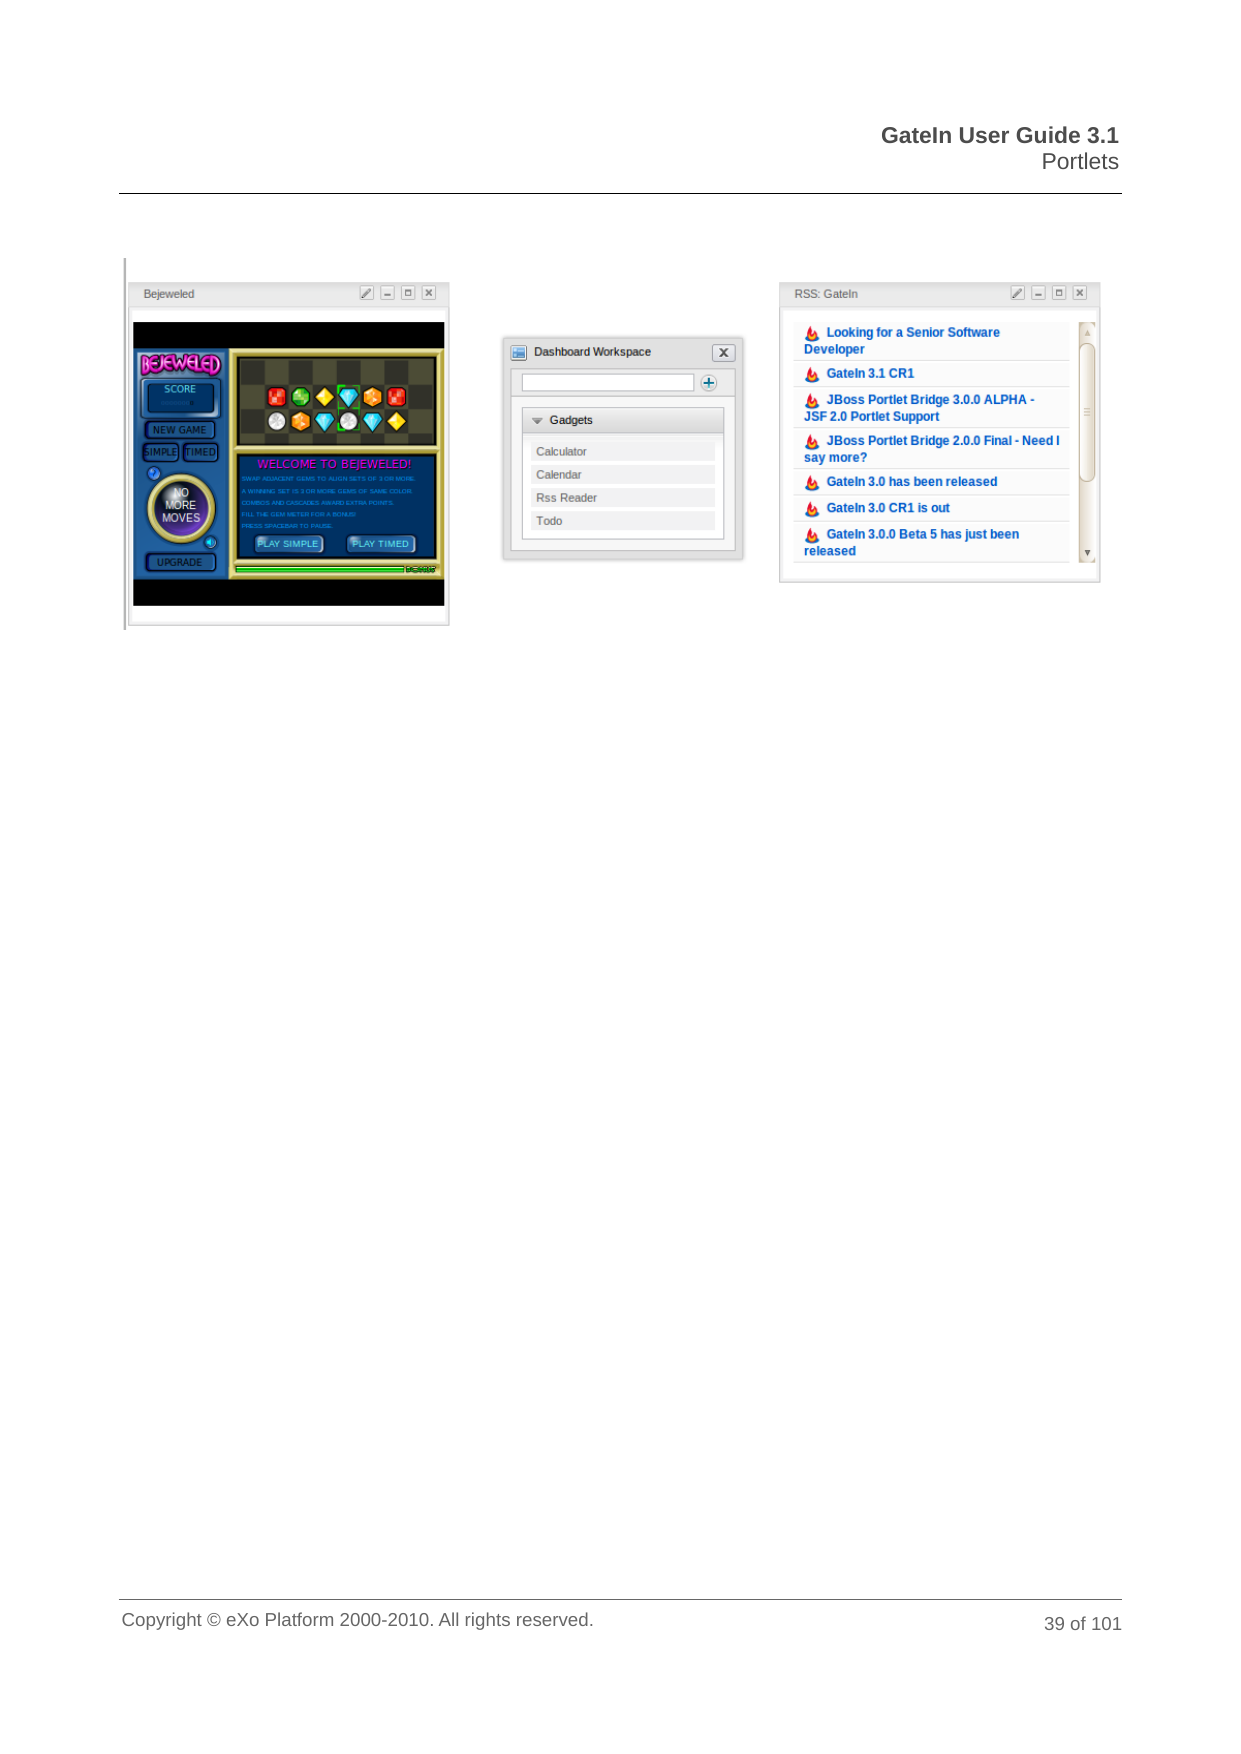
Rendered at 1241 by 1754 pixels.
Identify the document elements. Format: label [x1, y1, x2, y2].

picture [123, 258, 1117, 630]
